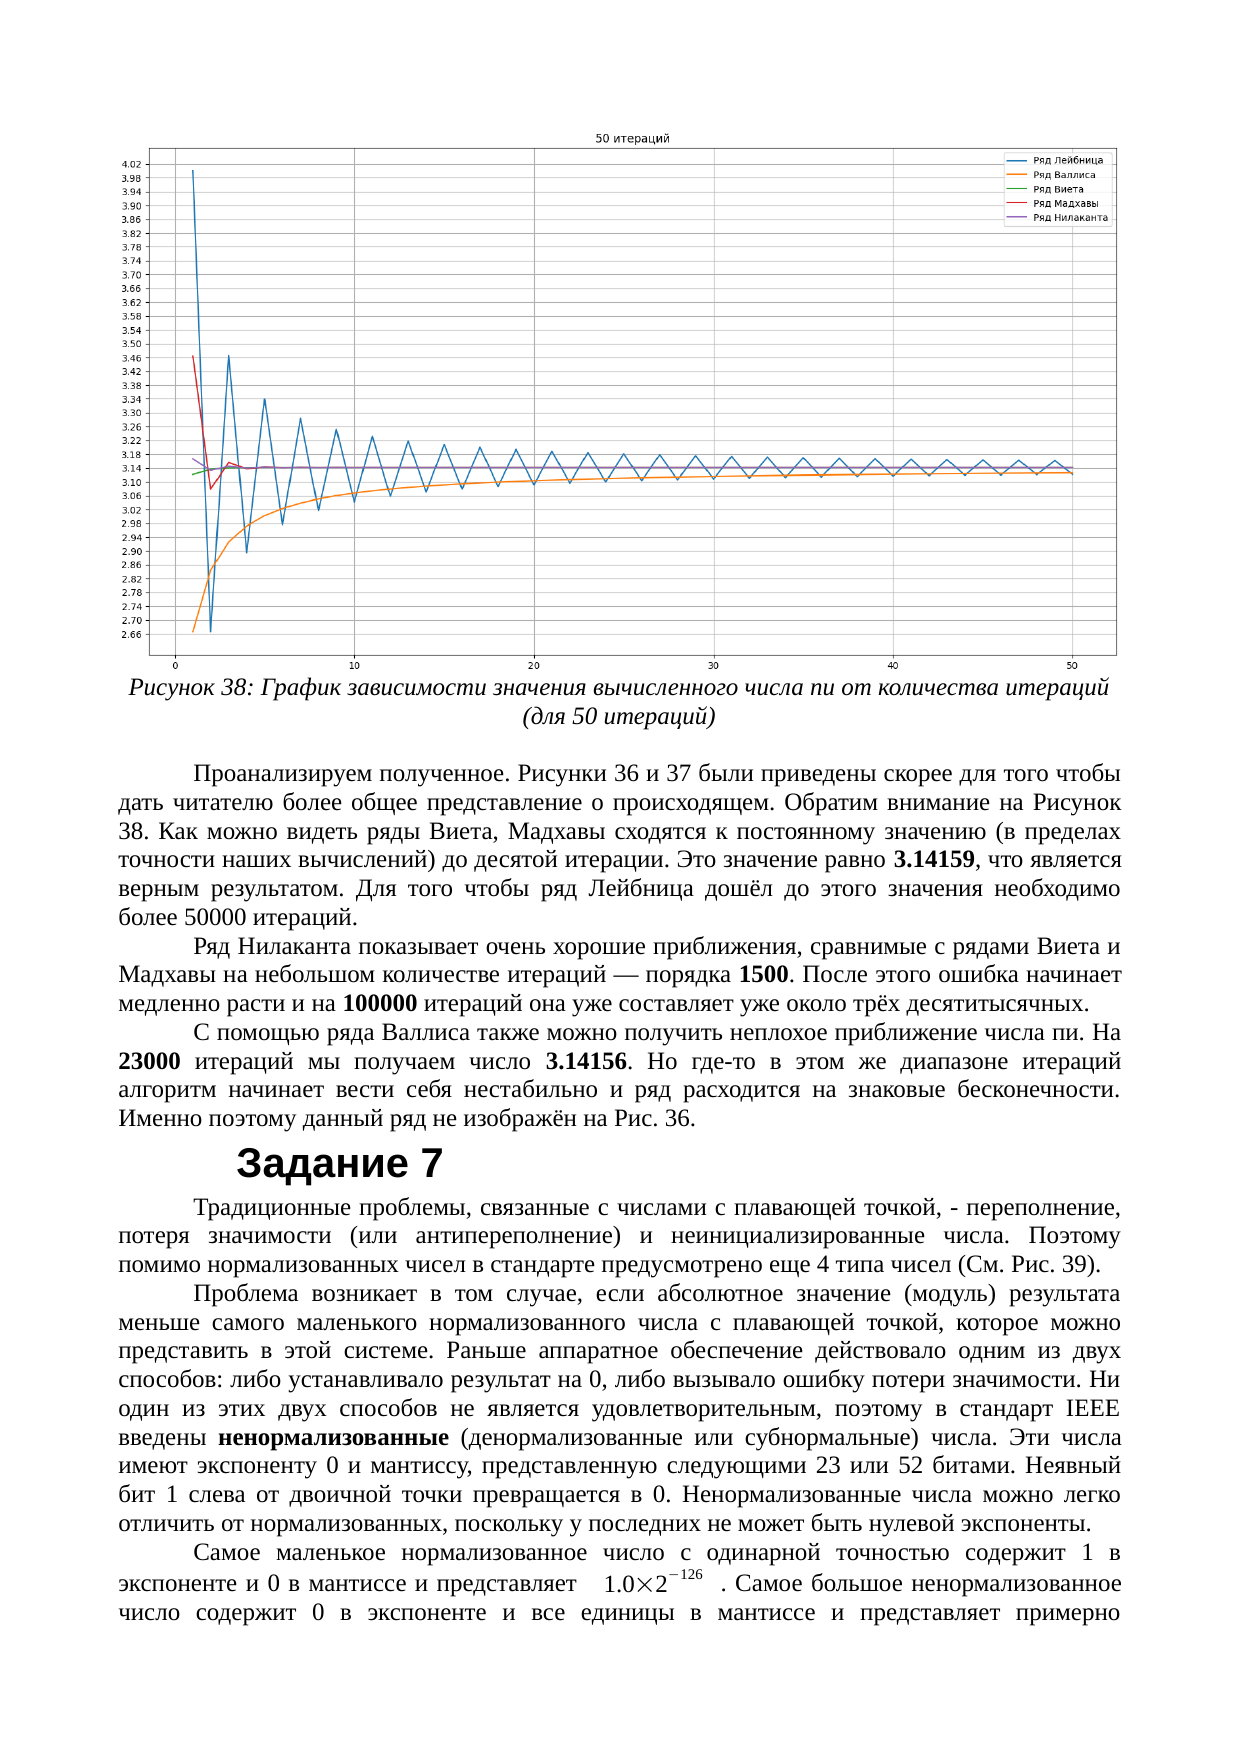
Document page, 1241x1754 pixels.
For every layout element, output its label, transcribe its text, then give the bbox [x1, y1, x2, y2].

text Проанализируем полученное. Рисунки 36 и 37 были приведены скорее для того чтобы дать читателю более общее представление о происходящем. Обратим внимание на Рисунок 38. Как можно видеть ряды Виета, Мадхавы сходятся к постоянному значению (в пределах точности наших вычислений) до десятой итерации. Это значение равно 3.14159, что является верным результатом. Для того чтобы ряд Лейбница дошёл до этого значения необходимо более 50000 итераций. [118, 758, 1122, 931]
text Традиционные проблемы, связанные с числами с плавающей точкой, - переполнение, потеря значимости (или антипереполнение) и неинициализированные числа. Поэтому помимо нормализованных чисел в стандарте предусмотрено еще 4 типа чисел (См. Рис. 39). [118, 1192, 1122, 1278]
text Проблема возникает в том случае, если абсолютное значение (модуль) результата меньше самого маленького нормализованного числа с плавающей точкой, которое можно представить в этой системе. Раньше аппаратное обеспечение действовало одним из двух способов: либо устанавливало результат на 0, либо вызывало ошибку потери значимости. Ни один из этих двух способов не является удовлетворительным, поэтому в стандарт IEEE введены ненормализованные (денормализованные или субнормальные) числа. Эти числа имеют экспоненту 0 и мантиссу, представленную следующими 23 или 52 битами. Неявный бит 1 слева от двоичной точки превращается в 0. Ненормализованные числа можно легко отличить от нормализованных, поскольку у последних не может быть нулевой экспоненты. [118, 1278, 1122, 1537]
text Задание 7 [236, 1138, 1122, 1186]
text Рисунок 38: График зависимости значения вычисленного числа пи от количества итераций (для 50 итераций) [107, 131, 1133, 729]
text Самое маленькое нормализованное число с одинарной точностью содержит 1 в экспоненте и 0 в мантиссе и представляет . Самое большое ненормализованное число содержит 0 в экспоненте и все единицы в мантиссе и представляет примерно , то есть почти то же самое число. Следует отметить, что это число содержит только 23 бита значимости, а все нормализованные числа — 24 бита. [118, 1537, 1122, 1626]
picture [118, 130, 1123, 672]
text С помощью ряда Валлиса также можно получить неплохое приближение числа пи. На 23000 итераций мы получаем число 3.14156. Но где-то в этом же диапазоне итераций алгоритм начинает вести себя нестабильно и ряд расходится на знаковые бесконечности. Именно поэтому данный ряд не изображён на Рис. 36. [118, 1017, 1122, 1132]
text Ряд Нилаканта показывает очень хорошие приближения, сравнимые с рядами Виета и Мадхавы на небольшом количестве итераций — порядка 1500. После этого ошибка начинает медленно расти и на 100000 итераций она уже составляет уже около трёх десятитысячных. [118, 931, 1122, 1017]
